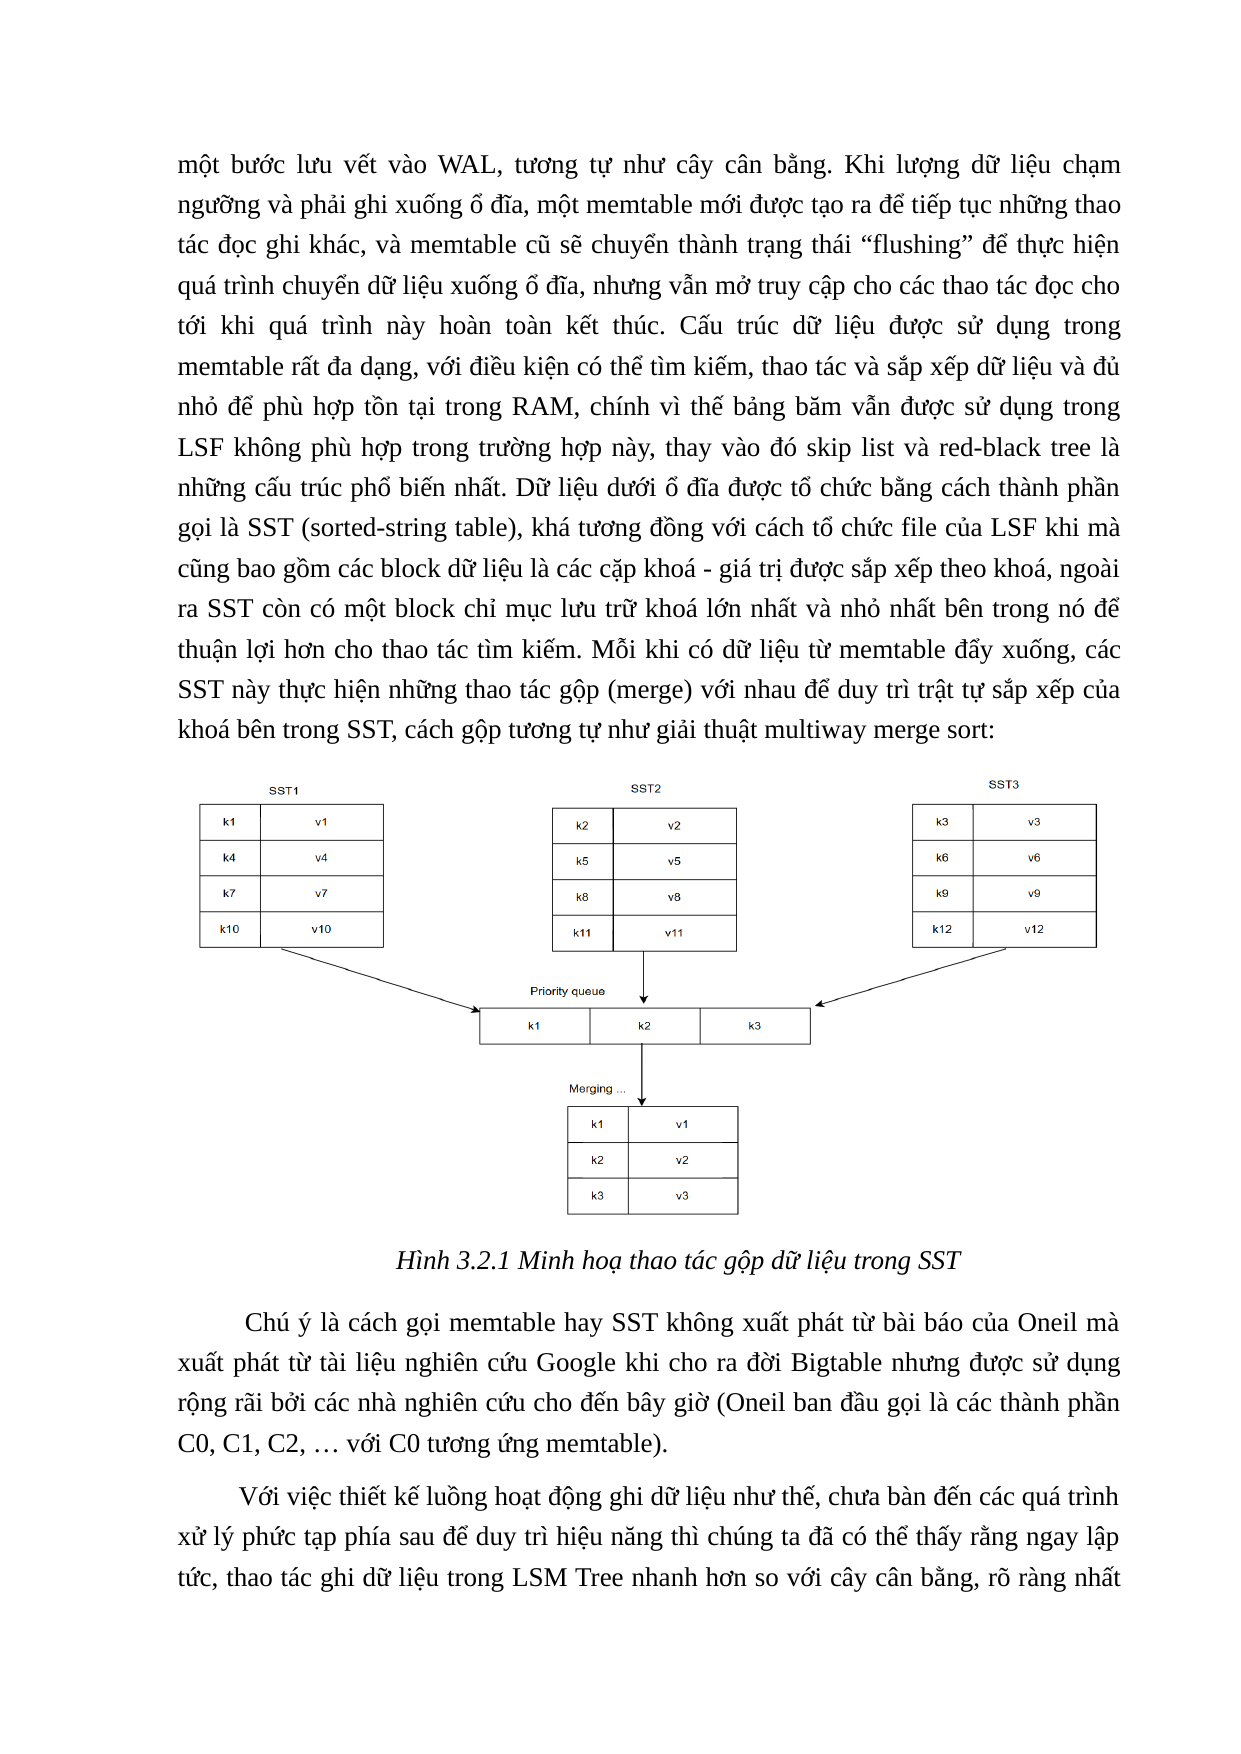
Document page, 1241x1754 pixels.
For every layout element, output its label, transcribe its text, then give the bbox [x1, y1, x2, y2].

text một bước lưu vết vào WAL, tương tự như cây cân bằng. Khi lượng dữ liệu chạm ngưỡng và phải ghi xuống ổ đĩa, một memtable mới được tạo ra để tiếp tục những thao tác đọc ghi khác, và memtable cũ sẽ chuyển thành trạng thái “flushing” để thực hiện quá trình chuyển dữ liệu xuống ổ đĩa, nhưng vẫn mở truy cập cho các thao tác đọc cho tới khi quá trình này hoàn toàn kết thúc. Cấu trúc dữ liệu được sử dụng trong memtable rất đa dạng, với điều kiện có thể tìm kiếm, thao tác và sắp xếp dữ liệu và đủ nhỏ để phù hợp tồn tại trong RAM, chính vì thế bảng băm vẫn được sử dụng trong LSF không phù hợp trong trường hợp này, thay vào đó skip list và red-black tree là những cấu trúc phổ biến nhất. Dữ liệu dưới ổ đĩa được tổ chức bằng cách thành phần gọi là SST (sorted-string table), khá tương đồng với cách tổ chức file của LSF khi mà cũng bao gồm các block dữ liệu là các cặp khoá - giá trị được sắp xếp theo khoá, ngoài ra SST còn có một block chỉ mục lưu trữ khoá lớn nhất và nhỏ nhất bên trong nó để thuận lợi hơn cho thao tác tìm kiếm. Mỗi khi có dữ liệu từ memtable đẩy xuống, các SST này thực hiện những thao tác gộp (merge) với nhau để duy trì trật tự sắp xếp của khoá bên trong SST, cách gộp tương tự như giải thuật multiway merge sort: [177, 148, 1122, 745]
picture [177, 766, 1122, 1223]
text Với việc thiết kế luồng hoạt động ghi dữ liệu như thế, chưa bàn đến các quá trình xử lý phức tạp phía sau để duy trì hiệu năng thì chúng ta đã có thể thấy rằng ngay lập tức, thao tác ghi dữ liệu trong LSM Tree nhanh hơn so với cây cân bằng, rõ ràng nhất [177, 1480, 1122, 1592]
text Chú ý là cách gọi memtable hay SST không xuất phát từ bài báo của Oneil mà xuất phát từ tài liệu nghiên cứu Google khi cho ra đời Bigtable nhưng được sử dụng rộng rãi bởi các nhà nghiên cứu cho đến bây giờ (Oneil ban đầu gọi là các thành phần C0, C1, C2, … với C0 tương ứng memtable). [177, 1306, 1122, 1458]
text Hình 3.2.1 Minh hoạ thao tác gộp dữ liệu trong SST [177, 1244, 1122, 1276]
